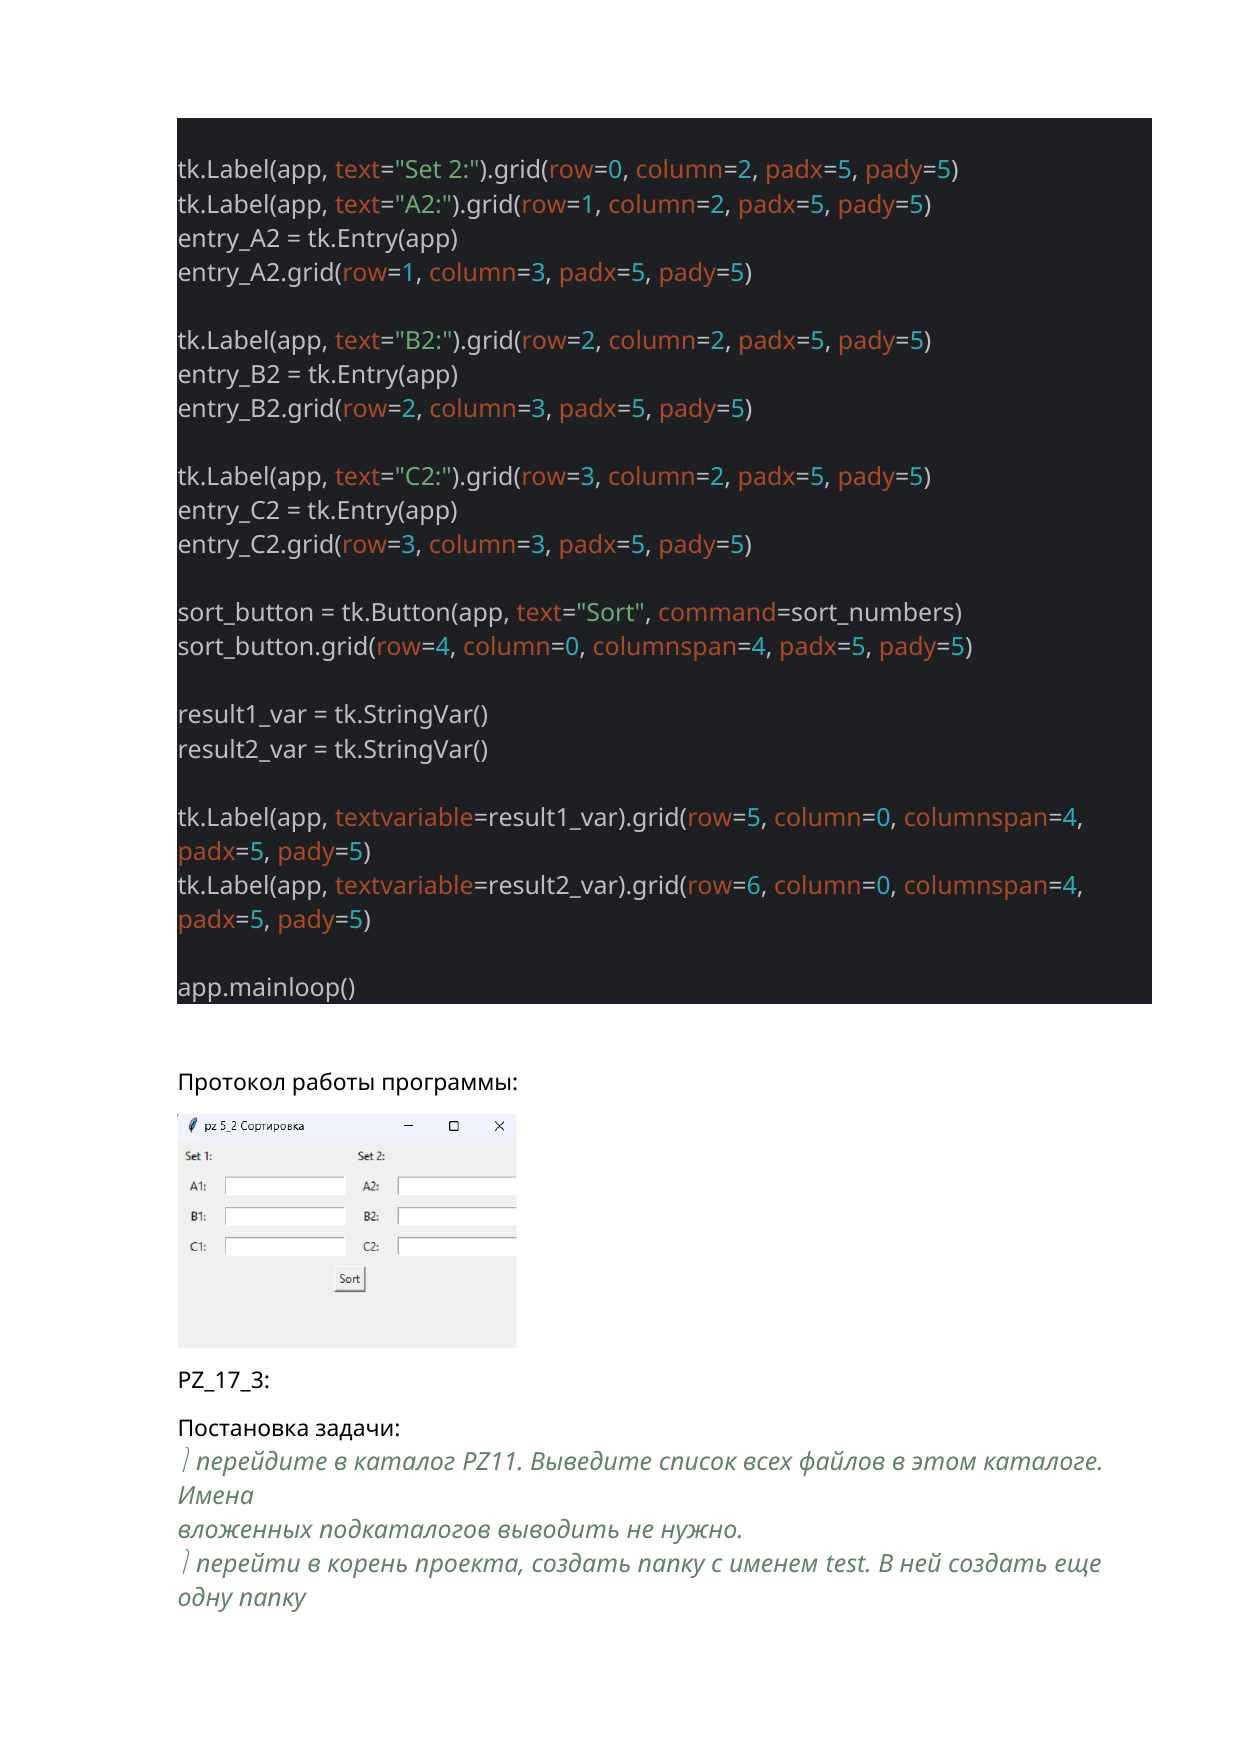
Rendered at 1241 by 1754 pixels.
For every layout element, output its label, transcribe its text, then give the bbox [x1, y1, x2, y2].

text PZ_17_3: [177, 1364, 1152, 1396]
text Постановка задачи:  перейдите в каталог PZ11. Выведите список всех файлов в этом каталоге. Имена вложенных подкаталогов выводить не нужно.  перейти в корень проекта, создать папку с именем test. В ней создать еще одну папку [177, 1412, 1152, 1614]
text Протокол работы программы: [177, 1004, 1152, 1097]
text tk.Label(app, text="Set 2:").grid(row=0, column=2, padx=5, pady=5) tk.Label(app, text="A2:").grid(row=1, column=2, padx=5, pady=5) entry_A2 = tk.Entry(app) entry_A2.grid(row=1, column=3, padx=5, pady=5) tk.Label(app, text="B2:").grid(row=2, column=2, padx=5, pady=5) entry_B2 = tk.Entry(app) entry_B2.grid(row=2, column=3, padx=5, pady=5) tk.Label(app, text="C2:").grid(row=3, column=2, padx=5, pady=5) entry_C2 = tk.Entry(app) entry_C2.grid(row=3, column=3, padx=5, pady=5) sort_button = tk.Button(app, text="Sort", command=sort_numbers) sort_button.grid(row=4, column=0, columnspan=4, padx=5, pady=5) result1_var = tk.StringVar() result2_var = tk.StringVar() tk.Label(app, textvariable=result1_var).grid(row=5, column=0, columnspan=4, padx=5, pady=5) tk.Label(app, textvariable=result2_var).grid(row=6, column=0, columnspan=4, padx=5, pady=5) app.mainloop() [177, 118, 1152, 1004]
